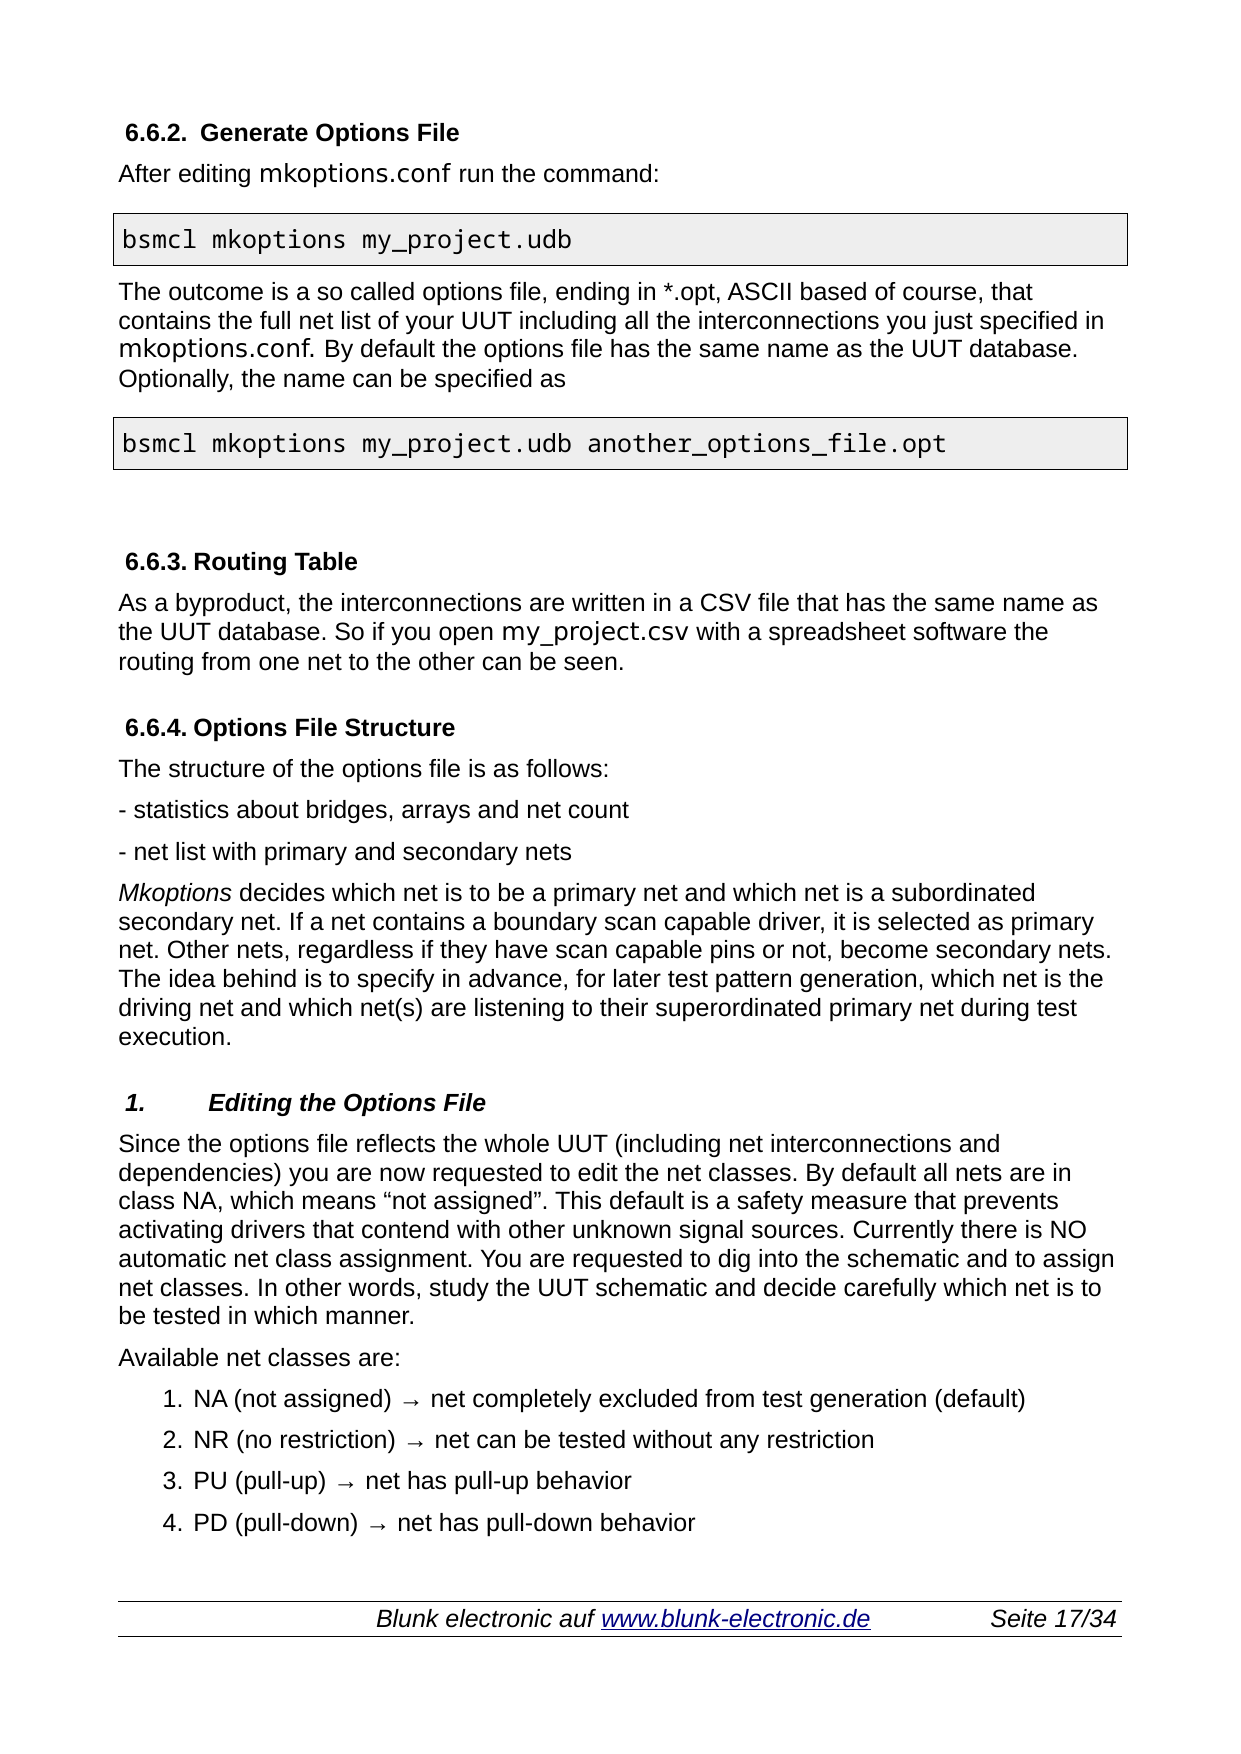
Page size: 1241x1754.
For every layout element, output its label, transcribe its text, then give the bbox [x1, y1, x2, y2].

list NA (not assigned) → net completely excluded from test generation (default) [156, 1384, 1122, 1412]
subtitle Editing the Options File [118, 1088, 1122, 1116]
subtitle Options File Structure [118, 713, 1122, 741]
text bsmcl mkoptions my_project.udb [122, 222, 1118, 256]
text Since the options file reflects the whole UUT (including net interconnections and dependencies) you are now requested to edit the net classes. By default all nets are in class NA, which means “not assigned”. This default is a safety measure that prevents activating drivers that contend with other unknown signal sources. Currently there is NO automatic net class assignment. You are requested to dig into the schematic and to assign net classes. In other words, study the UUT schematic and decide carefully which net is to be tested in which manner. [118, 1129, 1122, 1330]
text The structure of the options file is as follows: [118, 754, 1122, 783]
subtitle Generate Options File [118, 118, 1122, 147]
text Mkoptions decides which net is to be a primary net and which net is a subordinated secondary net. If a net contains a boundary scan capable driver, it is selected as primary net. Other nets, regardless if they have scan capable pins or not, become secondary nets. The idea behind is to specify in advance, for later test pattern generation, which net is the driving net and which net(s) are listening to their superordinated primary net during test execution. [118, 878, 1122, 1050]
subtitle Routing Table [118, 547, 1122, 576]
list PU (pull-up) → net has pull-up behavior [156, 1466, 1122, 1495]
text - statistics about bridges, arrays and net count [118, 795, 1122, 824]
text [118, 201, 1122, 213]
text As a byproduct, the interconnections are written in a CSV file that has the same name as the UUT database. So if you open my_project.csv with a spreadsheet software the routing from one net to the other can be seen. [118, 588, 1122, 675]
text The outcome is a so called options file, ending in *.opt, ASCII based of course, that contains the full net list of your UUT including all the interconnections you just specified in mkoptions.conf. By default the options file has the same name as the UUT database. Optionally, the name can be specified as [118, 266, 1122, 393]
text - net list with primary and secondary nets [118, 836, 1122, 865]
text Available net classes are: [118, 1342, 1122, 1371]
text After editing mkoptions.conf run the command: [118, 159, 1122, 189]
list NR (no restriction) → net can be tested without any restriction [156, 1425, 1122, 1454]
list PD (pull-down) → net has pull-down behavior [156, 1507, 1122, 1536]
text bsmcl mkoptions my_project.udb another_options_file.opt [122, 426, 1118, 460]
